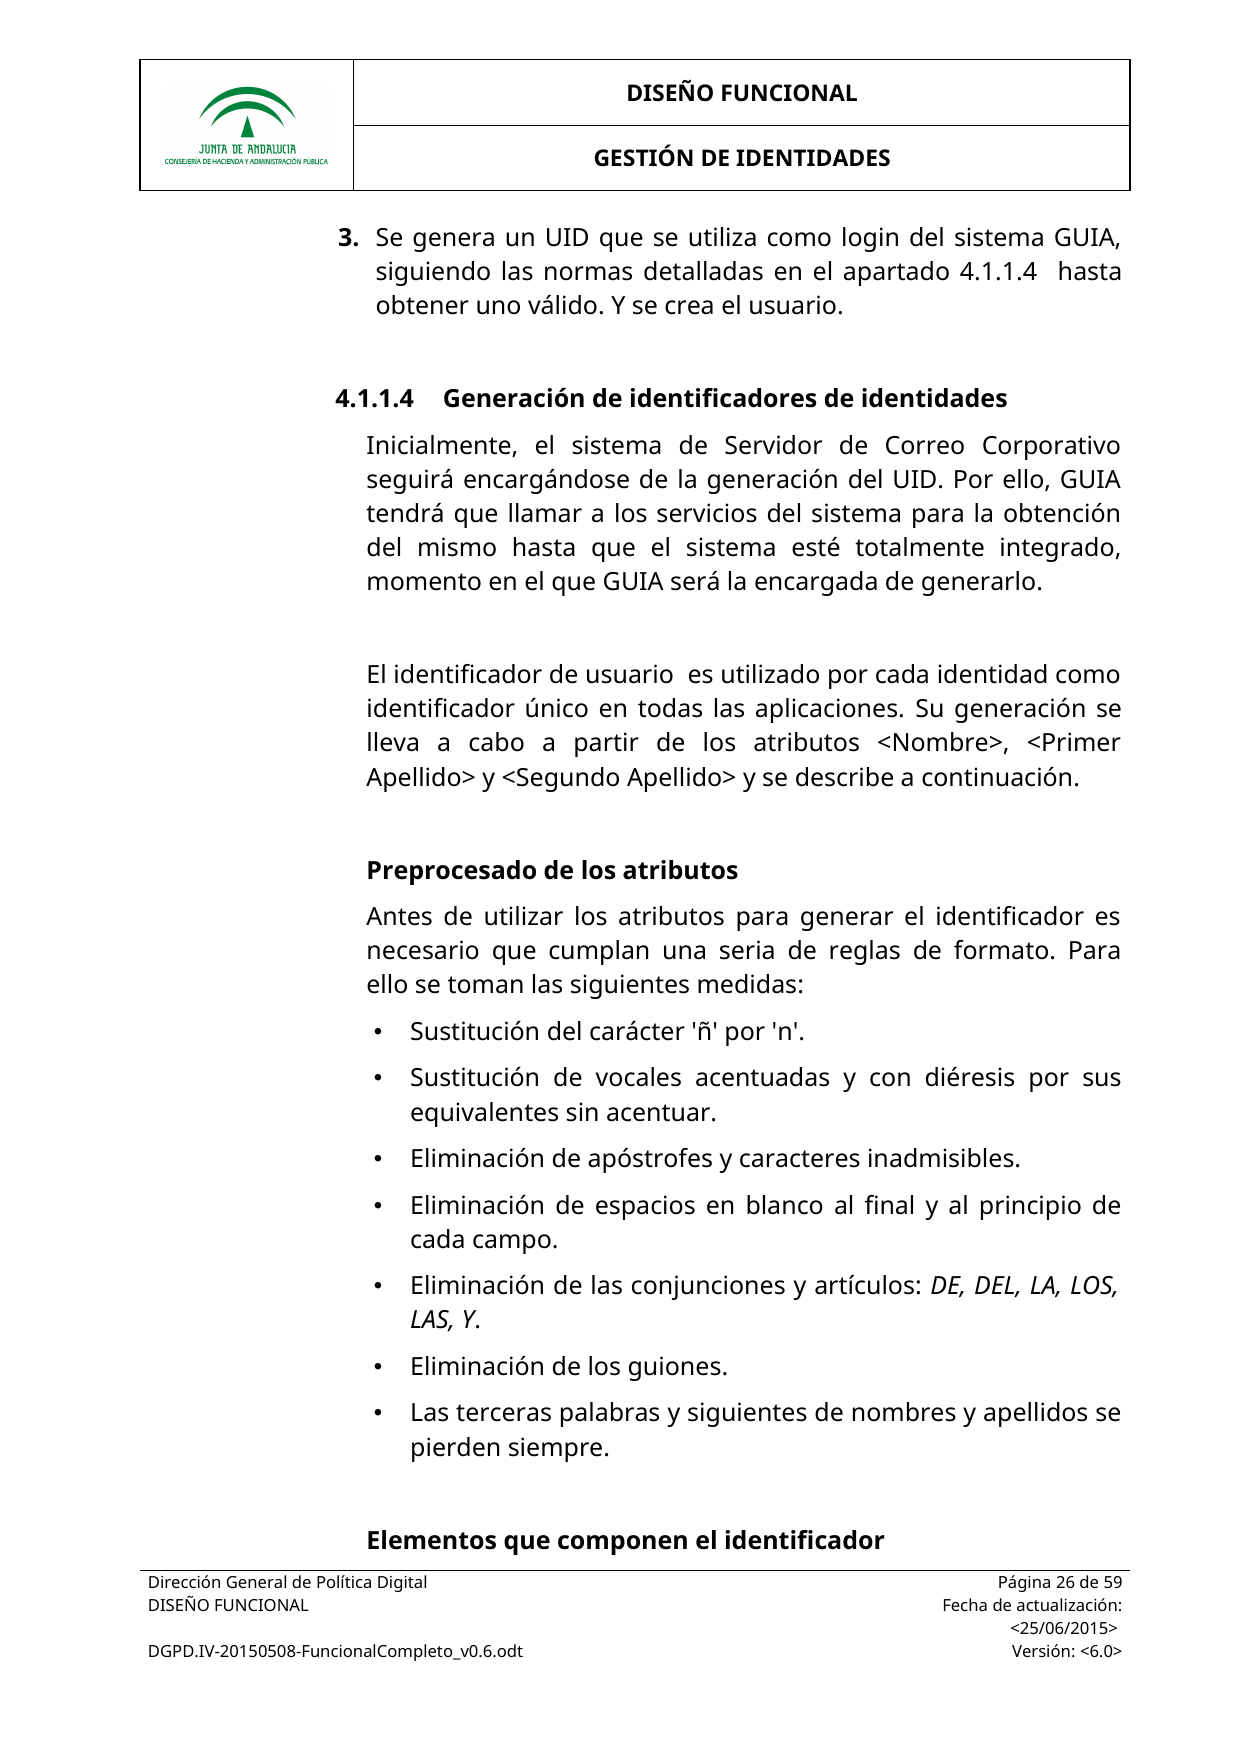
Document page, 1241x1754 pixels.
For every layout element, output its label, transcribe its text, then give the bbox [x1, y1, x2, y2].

list Eliminación de las conjunciones y artículos: DE, DEL, LA, LOS, LAS, Y. [373, 1268, 1122, 1336]
text El identificador de usuario es utilizado por cada identidad como identificador único en todas las aplicaciones. Su generación se lleva a cabo a partir de los atributos <Nombre>, <Primer Apellido> y <Segundo Apellido> y se describe a continuación. [366, 657, 1122, 793]
list Sustitución de vocales acentuadas y con diéresis por sus equivalentes sin acentuar. [373, 1060, 1122, 1128]
list 4.1.1.4 Generación de identificadores de identidades [298, 381, 1122, 415]
text Elementos que componen el identificador [366, 1522, 1122, 1556]
text Antes de utilizar los atributos para generar el identificador es necesario que cumplan una seria de reglas de formato. Para ello se toman las siguientes medidas: [366, 899, 1122, 1001]
list Sustitución del carácter 'ñ' por 'n'. [373, 1013, 1122, 1048]
list Eliminación de los guiones. [373, 1348, 1122, 1383]
list Las terceras palabras y siguientes de nombres y apellidos se pierden siempre. [373, 1395, 1122, 1463]
text Inicialmente, el sistema de Servidor de Correo Corporativo seguirá encargándose de la generación del UID. Por ello, GUIA tendrá que llamar a los servicios del sistema para la obtención del mismo hasta que el sistema esté totalmente integrado, momento en el que GUIA será la encargada de generarlo. [366, 428, 1122, 598]
list Eliminación de espacios en blanco al final y al principio de cada campo. [373, 1187, 1122, 1255]
picture [164, 85, 330, 165]
list Se genera un UID que se utiliza como login del sistema GUIA, siguiendo las normas detalladas en el apartado 4.1.1.4 hasta obtener uno válido. Y se crea el usuario. [338, 220, 1122, 322]
text Preprocesado de los atributos [366, 852, 1122, 886]
list Eliminación de apóstrofes y caracteres inadmisibles. [373, 1141, 1122, 1175]
